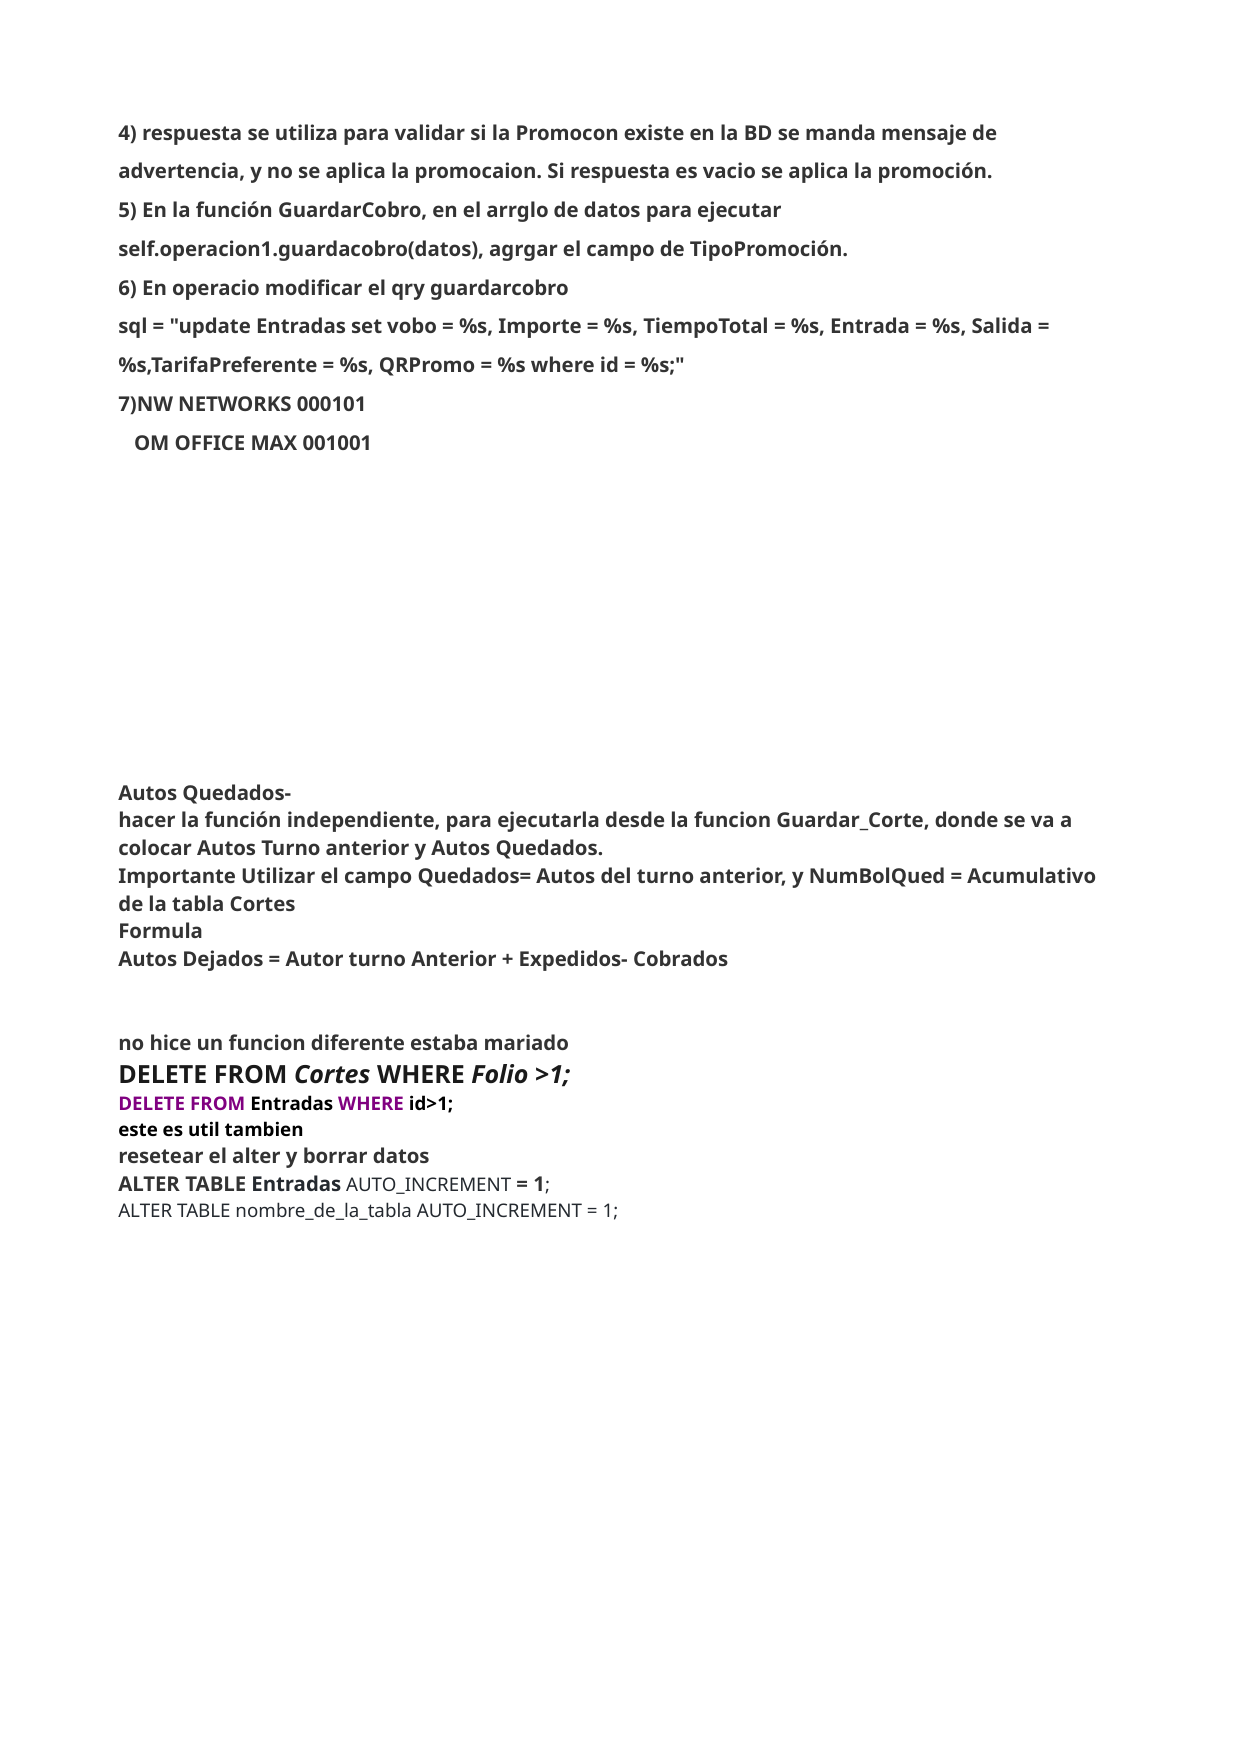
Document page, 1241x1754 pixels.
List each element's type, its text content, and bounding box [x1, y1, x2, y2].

text DELETE FROM Entradas WHERE id>1; [118, 1091, 1122, 1116]
text Autos Quedados- [118, 778, 1122, 806]
text ALTER TABLE nombre_de_la_tabla AUTO_INCREMENT = 1; [118, 1197, 1122, 1223]
text 5) En la función GuardarCobro, en el arrglo de datos para ejecutar self.operacion1.guardacobro(datos), agrgar el campo de TipoPromoción. [118, 196, 1063, 262]
text 4) respuesta se utiliza para validar si la Promocon existe en la BD se manda mensaje de advertencia, y no se aplica la promocaion. Si respuesta es vacio se aplica la promoción. [118, 118, 1063, 184]
text Autos Dejados = Autor turno Anterior + Expedidos- Cobrados [118, 944, 1122, 972]
text ALTER TABLE Entradas AUTO_INCREMENT = 1; [118, 1169, 1122, 1197]
text OM OFFICE MAX 001001 [118, 428, 1063, 456]
text 7)NW NETWORKS 000101 [118, 389, 1063, 417]
text sql = "update Entradas set vobo = %s, Importe = %s, TiempoTotal = %s, Entrada = %s, Salida = %s,TarifaPreferente = %s, QRPromo = %s where id = %s;" [118, 312, 1063, 378]
text este es util tambien [118, 1116, 1122, 1142]
text 6) En operacio modificar el qry guardarcobro [118, 273, 1063, 301]
text resetear el alter y borrar datos [118, 1142, 1122, 1169]
text Importante Utilizar el campo Quedados= Autos del turno anterior, y NumBolQued = Acumulativo de la tabla Cortes [118, 861, 1122, 917]
text Formula [118, 917, 1122, 944]
text DELETE FROM Cortes WHERE Folio >1; [118, 1057, 1122, 1091]
text no hice un funcion diferente estaba mariado [118, 1029, 1122, 1057]
text hacer la función independiente, para ejecutarla desde la funcion Guardar_Corte, donde se va a colocar Autos Turno anterior y Autos Quedados. [118, 806, 1122, 861]
